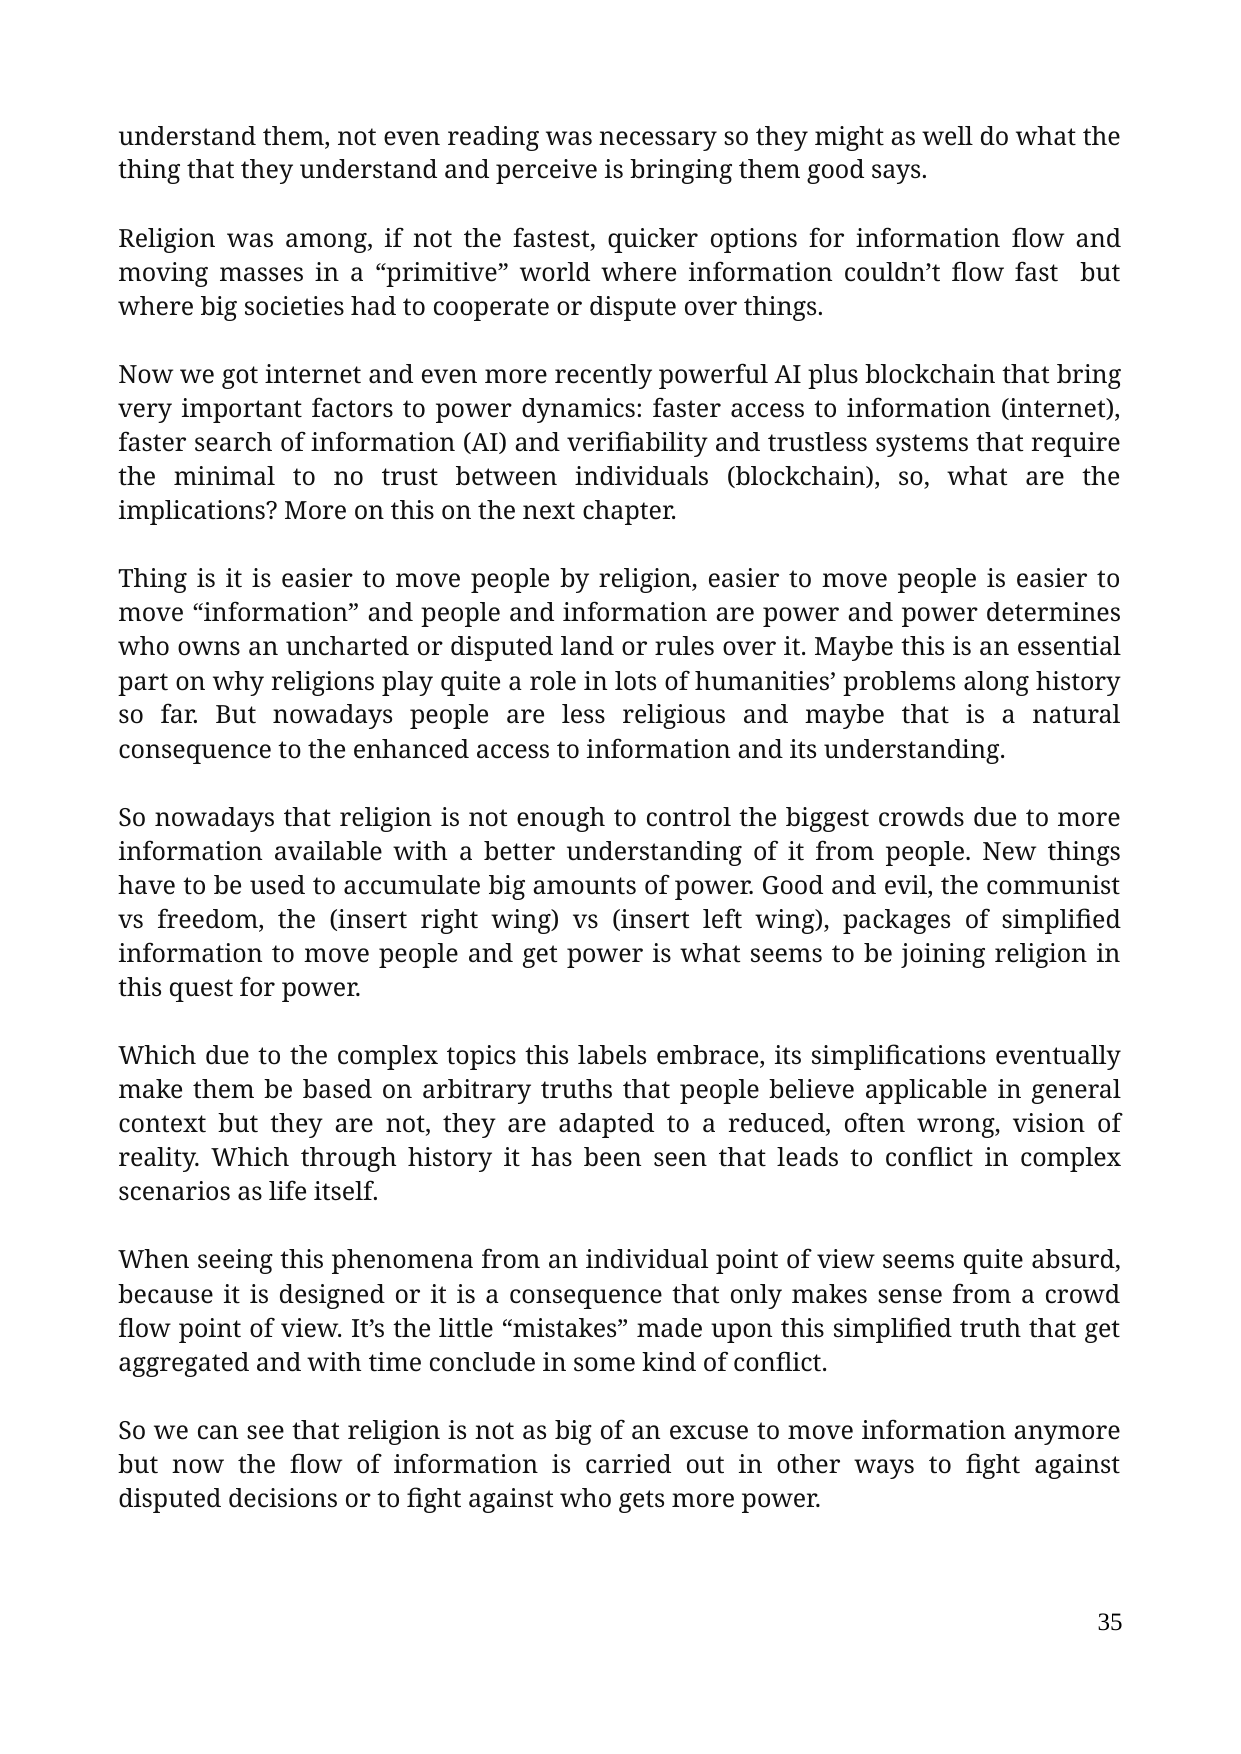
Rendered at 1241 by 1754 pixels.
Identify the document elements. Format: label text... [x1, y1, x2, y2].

text So nowadays that religion is not enough to control the biggest crowds due to more information available with a better understanding of it from people. New things have to be used to accumulate big amounts of power. Good and evil, the communist vs freedom, the (insert right wing) vs (insert left wing), packages of simplified information to move people and get power is what seems to be joining religion in this quest for power. [118, 799, 1122, 1004]
text Now we got internet and even more recently powerful AI plus blockchain that bring very important factors to power dynamics: faster access to information (internet), faster search of information (AI) and verifiability and trustless systems that require the minimal to no trust between individuals (blockchain), so, what are the implications? More on this on the next chapter. [118, 357, 1122, 527]
text When seeing this phenomena from an individual point of view seems quite absurd, because it is designed or it is a consequence that only makes sense from a crowd flow point of view. It’s the little “mistakes” made upon this simplified truth that get aggregated and with time conclude in some kind of conflict. [118, 1242, 1122, 1378]
text understand them, not even reading was necessary so they might as well do what the thing that they understand and perceive is bringing them good says. [118, 118, 1122, 186]
text So we can see that religion is not as big of an excuse to move information anymore but now the flow of information is carried out in other ways to fight against disputed decisions or to fight against who gets more power. [118, 1412, 1122, 1515]
text Thing is it is easier to move people by religion, easier to move people is easier to move “information” and people and information are power and power determines who owns an uncharted or disputed land or rules over it. Maybe this is an essential part on why religions play quite a role in lots of humanities’ problems along history so far. But nowadays people are less religious and maybe that is a natural consequence to the enhanced access to information and its understanding. [118, 561, 1122, 765]
text Religion was among, if not the fastest, quicker options for information flow and moving masses in a “primitive” world where information couldn’t flow fast but where big societies had to cooperate or dispute over things. [118, 220, 1122, 322]
text Which due to the complex topics this labels embrace, its simplifications eventually make them be based on arbitrary truths that people believe applicable in general context but they are not, they are adapted to a reduced, often wrong, vision of reality. Which through history it has been seen that leads to conflict in complex scenarios as life itself. [118, 1038, 1122, 1208]
